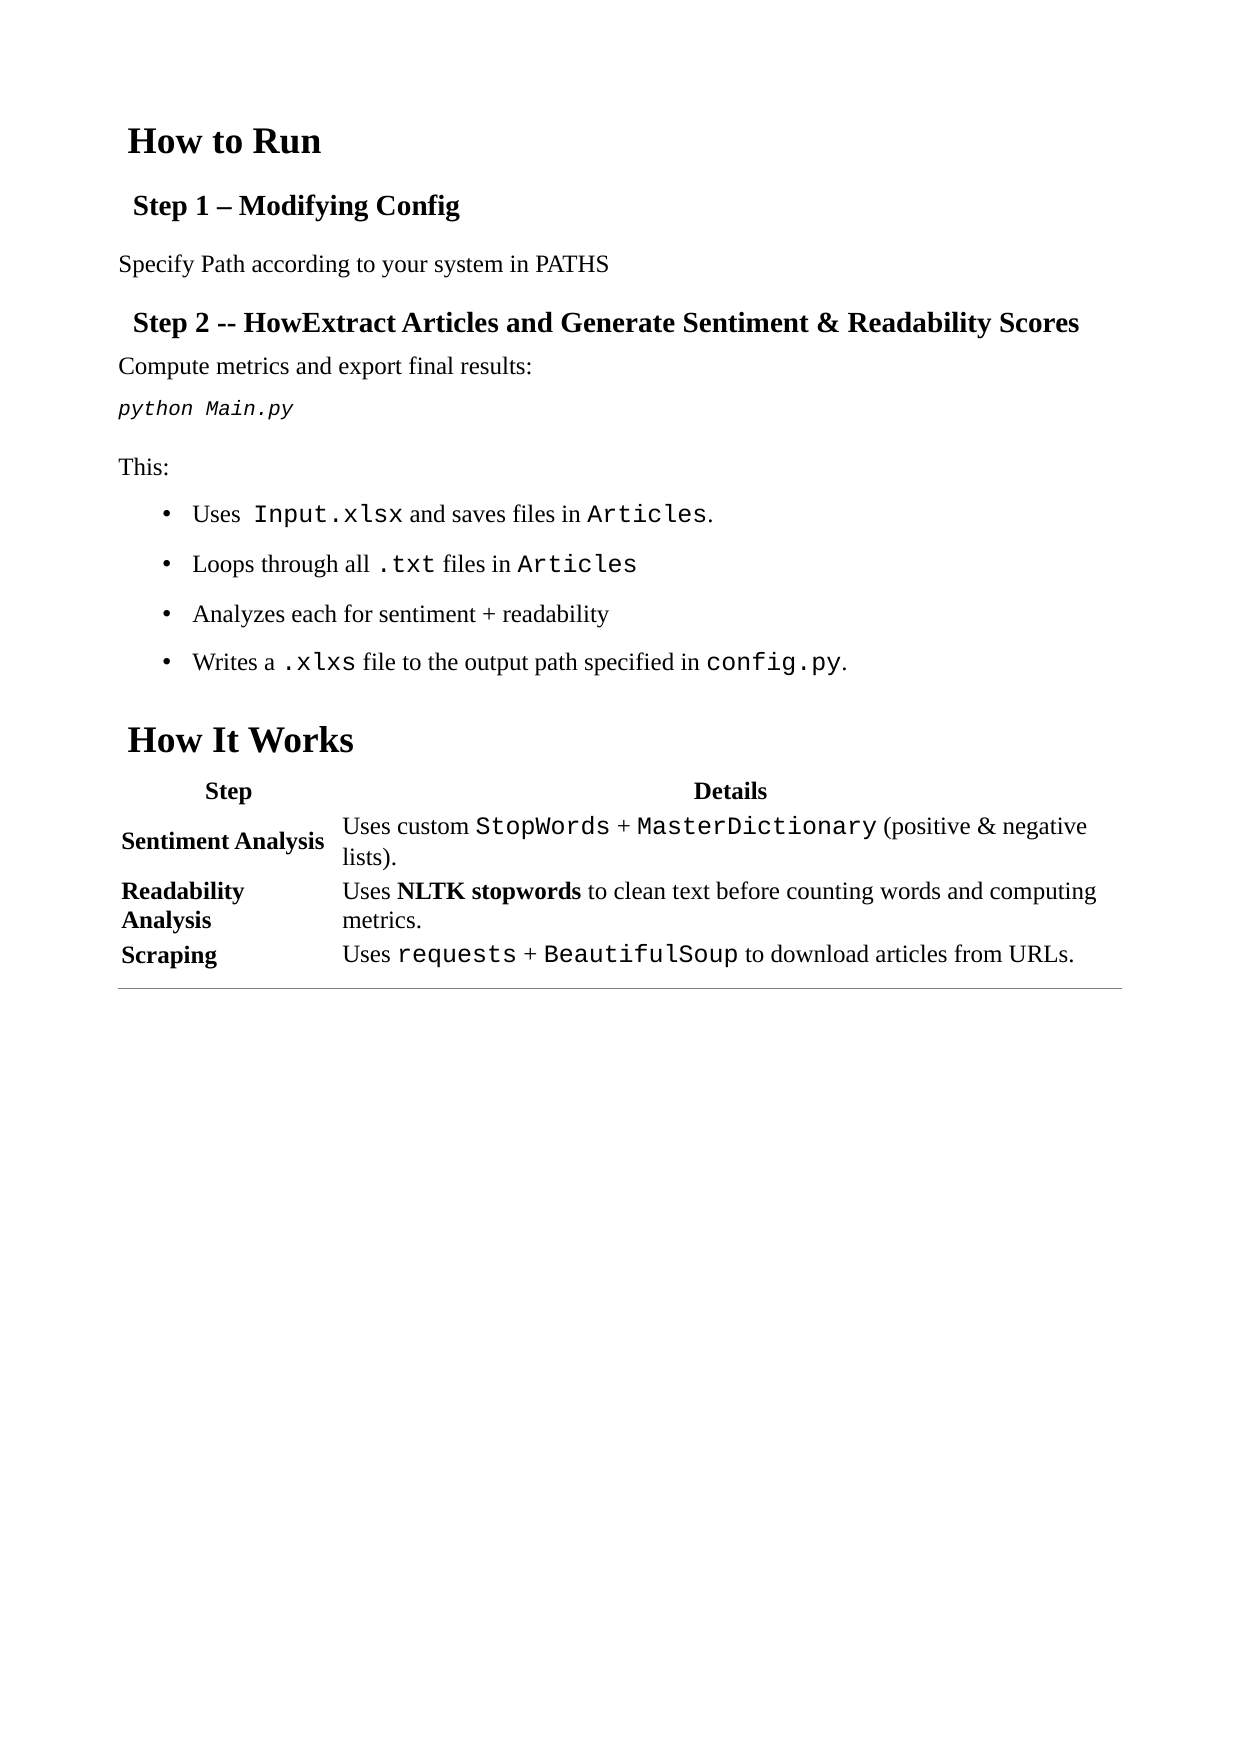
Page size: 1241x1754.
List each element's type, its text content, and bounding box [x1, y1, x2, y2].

table_cell Scraping [118, 937, 339, 973]
subtitle Step 1 – Modifying Config [118, 188, 1122, 222]
subtitle How It Works [118, 718, 1122, 761]
subtitle Step 2 -- HowExtract Articles and Generate Sentiment & Readability Scores [118, 305, 1122, 338]
table_cell Uses NLTK stopwords to clean text before counting words and computing metrics. [339, 873, 1122, 937]
text This: [118, 452, 1122, 480]
table_cell Uses custom StopWords + MasterDictionary (positive & negative lists). [339, 808, 1122, 873]
list Writes a .xlxs file to the output path specified in config.py. [162, 647, 1122, 678]
text Compute metrics and export final results: [118, 351, 1122, 379]
table_header Step [118, 773, 339, 808]
text python Main.py [118, 398, 1122, 422]
list Analyzes each for sentiment + readability [162, 599, 1122, 628]
table_header Details [339, 773, 1122, 808]
subtitle How to Run [118, 118, 1122, 161]
table_cell Readability Analysis [118, 873, 339, 937]
table_cell Sentiment Analysis [118, 808, 339, 873]
subtitle Specify Path according to your system in PATHS [118, 249, 1122, 278]
list Uses Input.xlsx and saves files in Articles. [162, 499, 1122, 530]
list Loops through all .txt files in Articles [162, 549, 1122, 580]
table_cell Uses requests + BeautifulSoup to download articles from URLs. [339, 937, 1122, 973]
